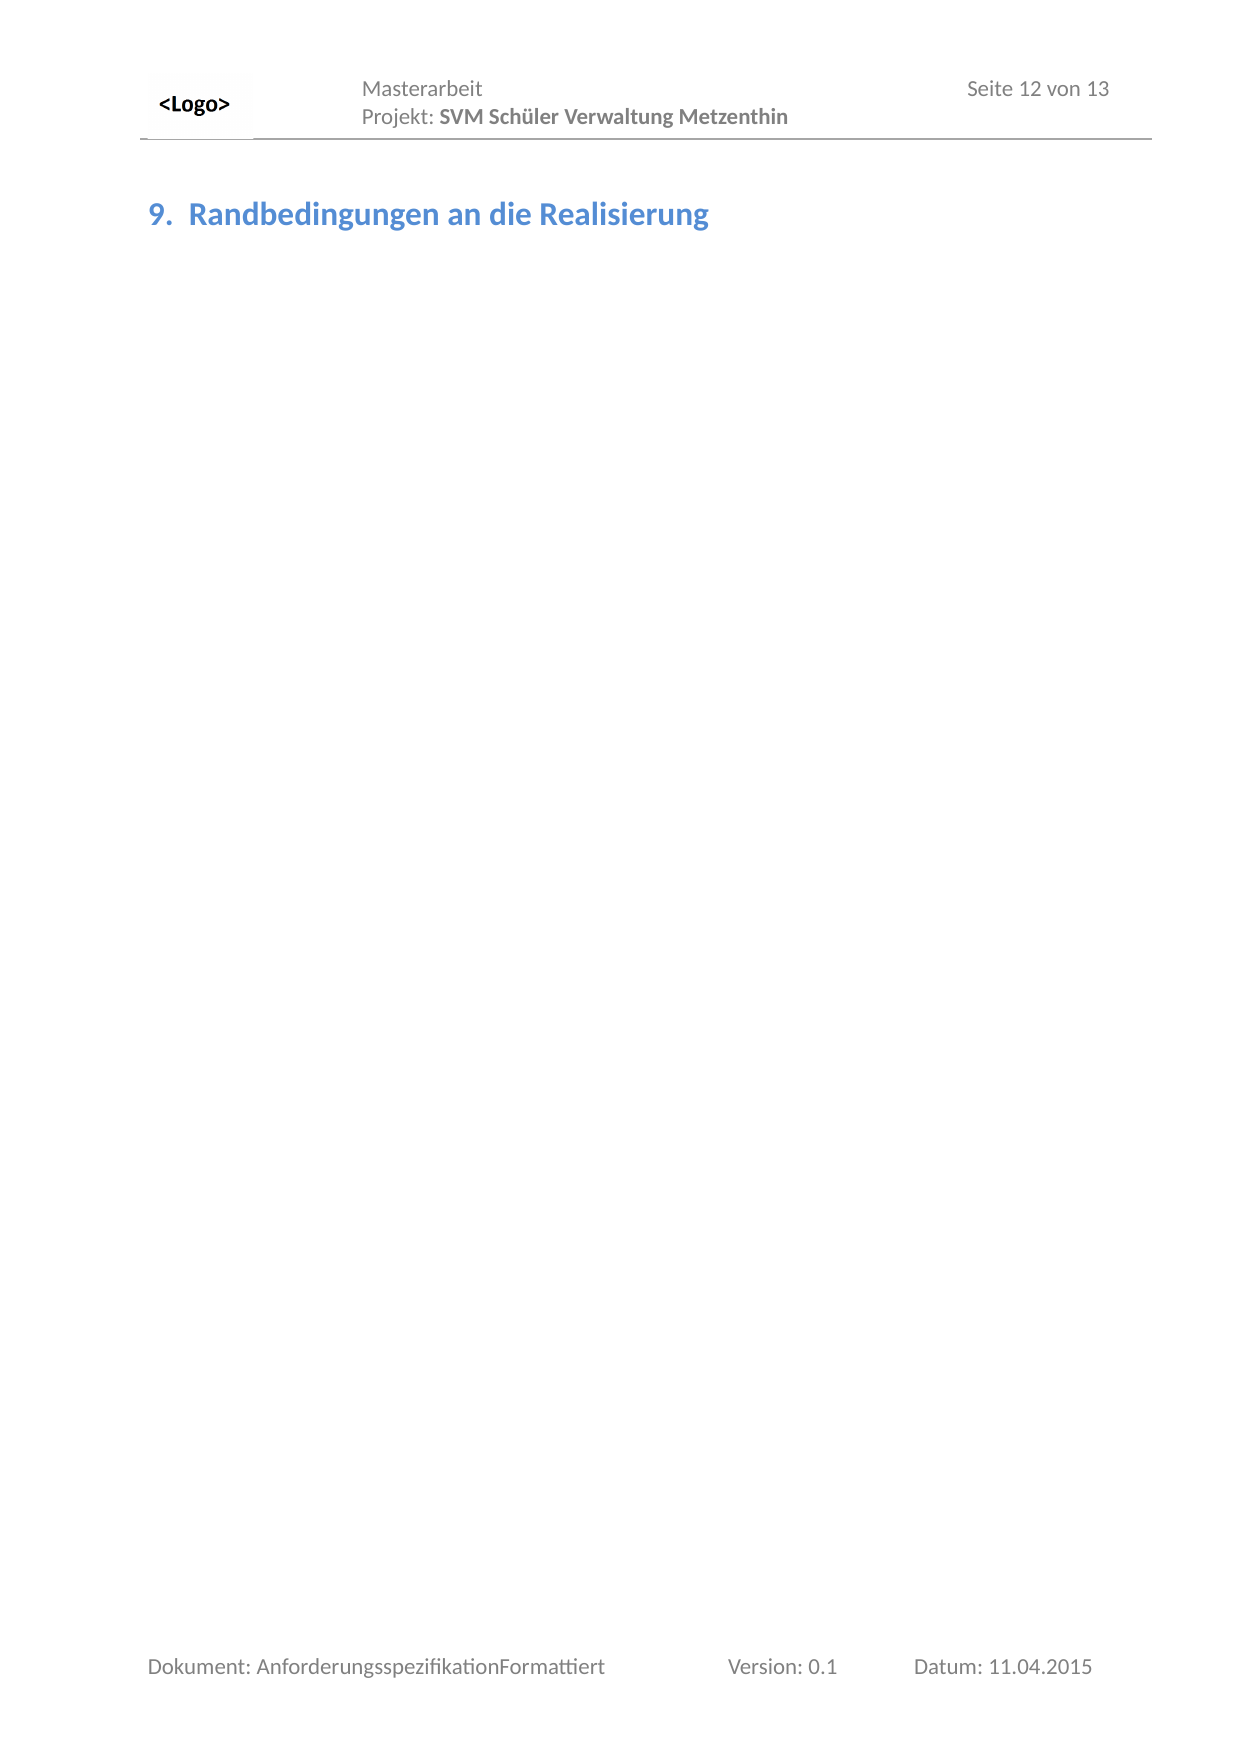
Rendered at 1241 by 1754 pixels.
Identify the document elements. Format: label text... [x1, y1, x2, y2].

picture [147, 73, 254, 139]
subtitle Randbedingungen an die Realisierung [148, 193, 1093, 234]
